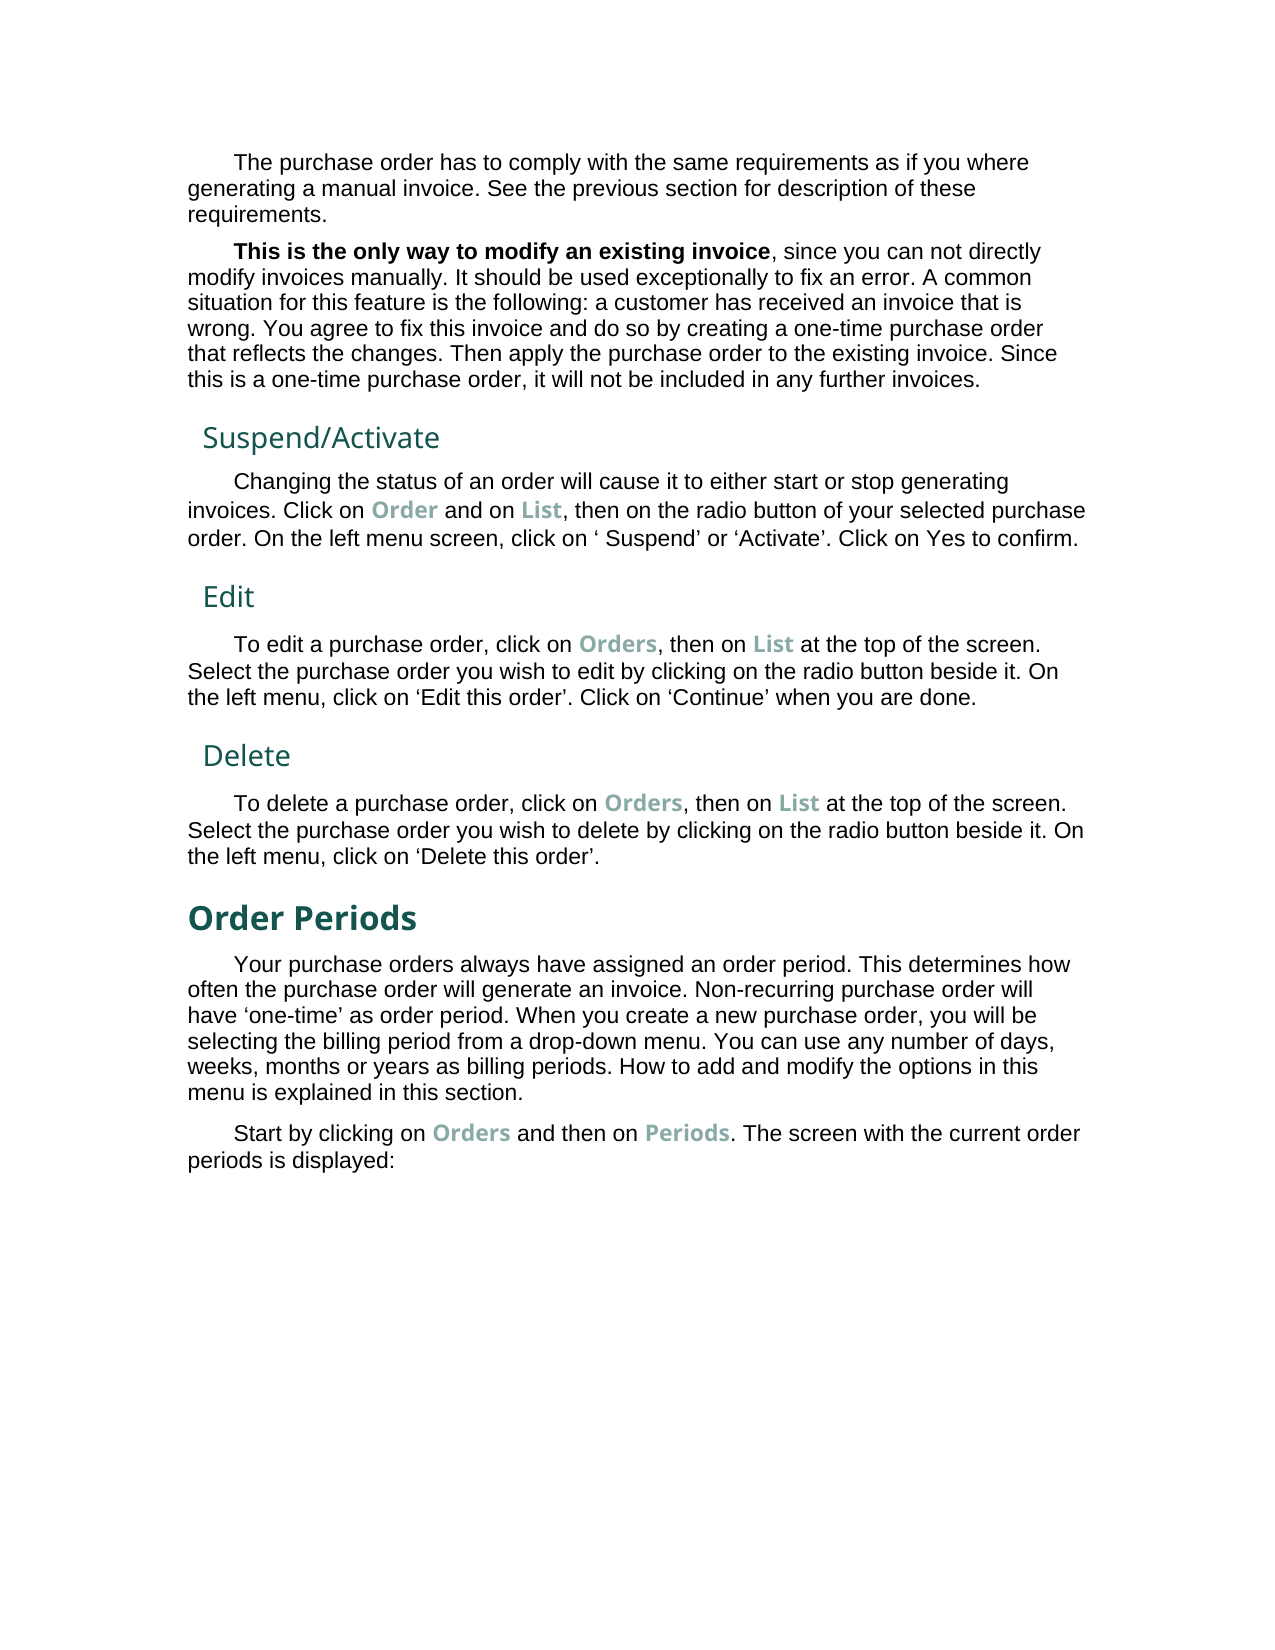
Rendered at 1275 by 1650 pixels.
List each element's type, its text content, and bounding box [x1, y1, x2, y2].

subtitle Suspend/Activate [202, 417, 1087, 457]
subtitle Delete [202, 735, 1087, 775]
text Changing the status of an order will cause it to either start or stop generating invoices. Click on Order and on List, then on the radio button of your selected purchase order. On the left menu screen, click on ‘ Suspend’ or ‘Activate’. Click on Yes to confirm. [187, 469, 1087, 551]
text To edit a purchase order, click on Orders, then on List at the top of the screen. Select the purchase order you wish to edit by clicking on the radio button beside it. On the left menu, click on ‘Edit this order’. Click on ‘Continue’ when you are done. [187, 628, 1087, 710]
subtitle Edit [202, 576, 1087, 616]
text Start by clicking on Orders and then on Periods. The screen with the current order periods is displayed: [187, 1117, 1087, 1174]
subtitle Order Periods [187, 894, 1087, 940]
text This is the only way to modify an existing invoice, since you can not directly modify invoices manually. It should be used exceptionally to fix an error. A common situation for this feature is the following: a customer has received an invoice that is wrong. You agree to fix this invoice and do so by creating a one-time purchase order that reflects the changes. Then apply the purchase order to the existing invoice. Since this is a one-time purchase order, it will not be included in any further invoices. [187, 239, 1087, 392]
text The purchase order has to comply with the same requirements as if you where generating a manual invoice. See the previous section for description of these requirements. [187, 150, 1087, 227]
text Your purchase orders always have assigned an order period. This determines how often the purchase order will generate an invoice. Non-recurring purchase order will have ‘one-time’ as order period. When you create a new purchase order, you will be selecting the billing period from a drop-down menu. You can use any number of days, weeks, months or years as billing periods. How to add and modify the options in this menu is explained in this section. [187, 951, 1087, 1105]
text To delete a purchase order, click on Orders, then on List at the top of the screen. Select the purchase order you wish to delete by clicking on the radio button beside it. On the left menu, click on ‘Delete this order’. [187, 787, 1087, 869]
